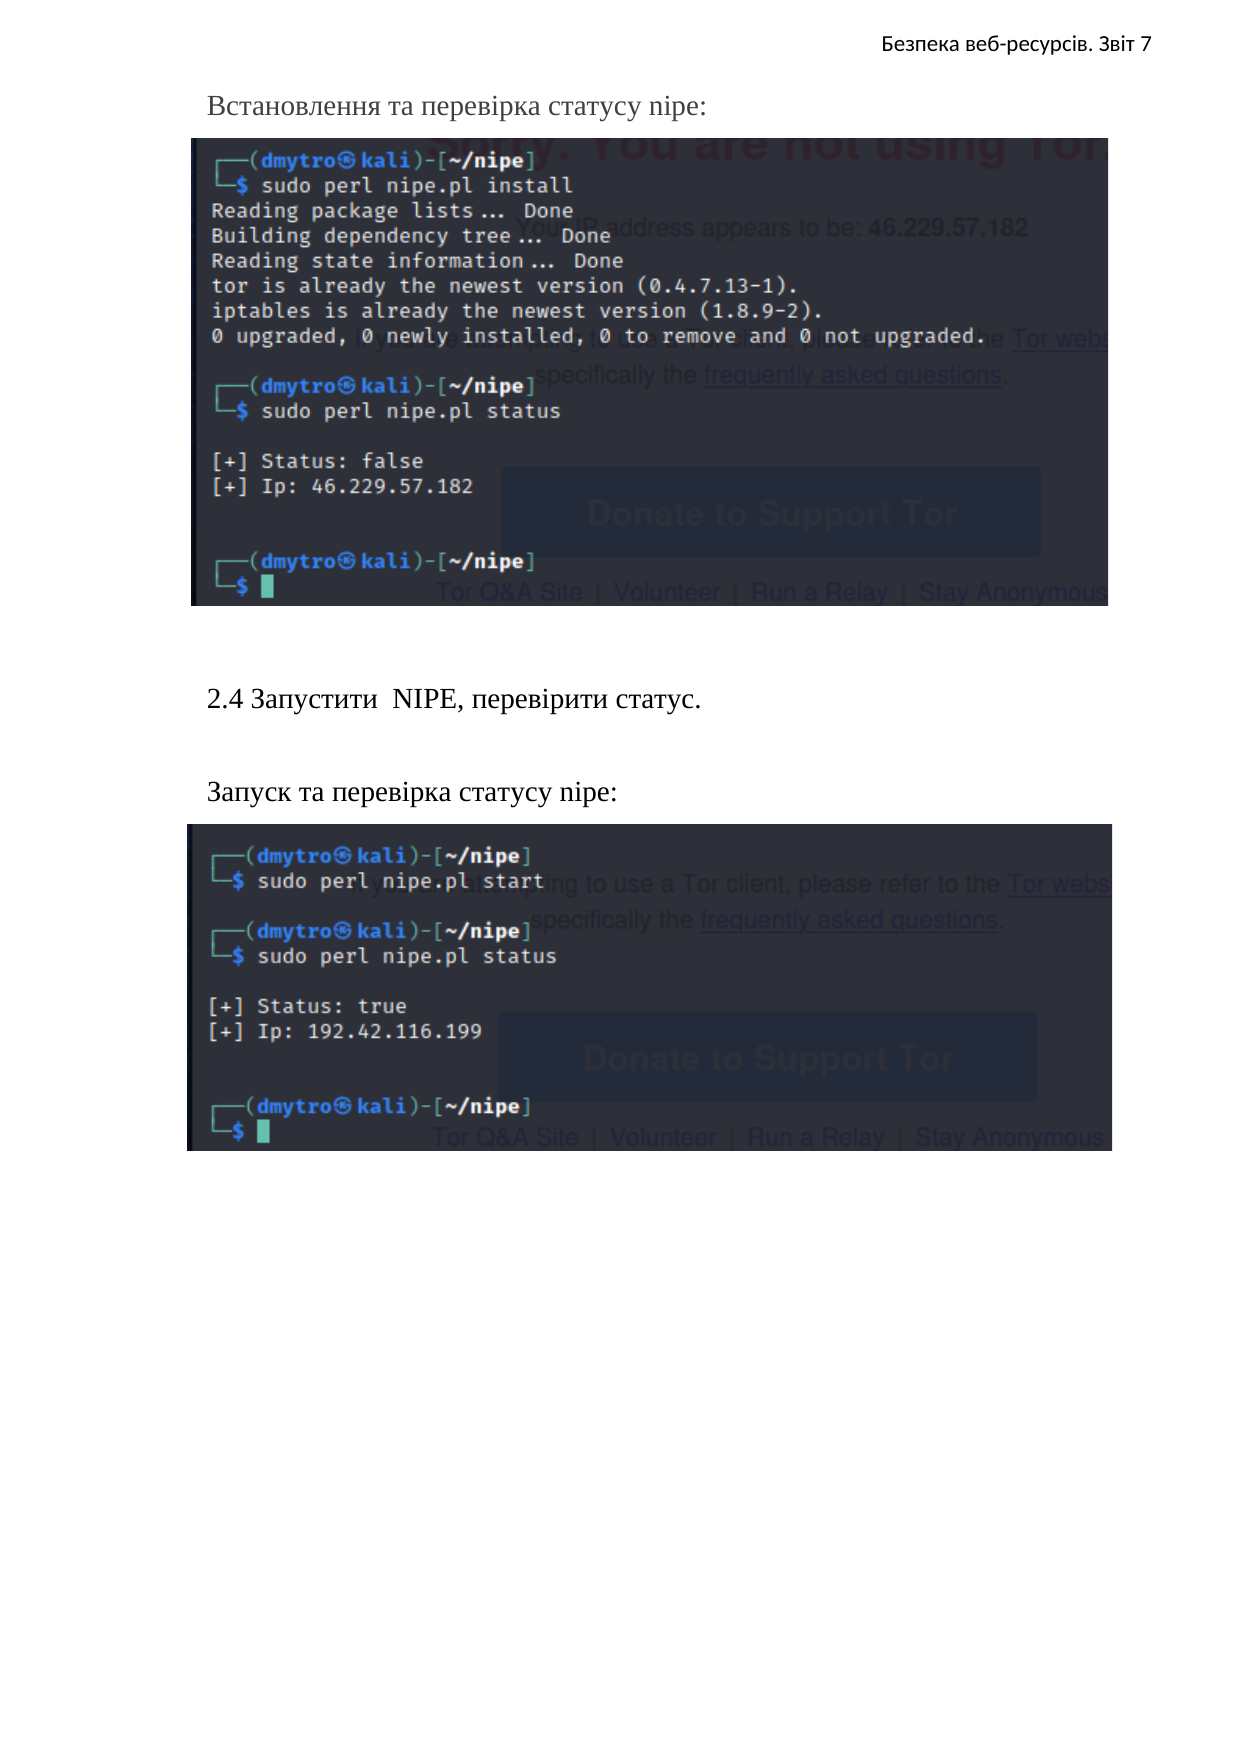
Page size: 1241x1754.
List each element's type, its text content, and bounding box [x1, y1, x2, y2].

list Встановлення та перевірка статусу nipe: [148, 88, 1152, 122]
list 2.4 Запустити NIPE, перевірити статус. [148, 682, 1152, 715]
list Запуск та перевірка статусу nipe: [148, 774, 1152, 807]
picture [191, 138, 1109, 606]
picture [187, 824, 1113, 1151]
